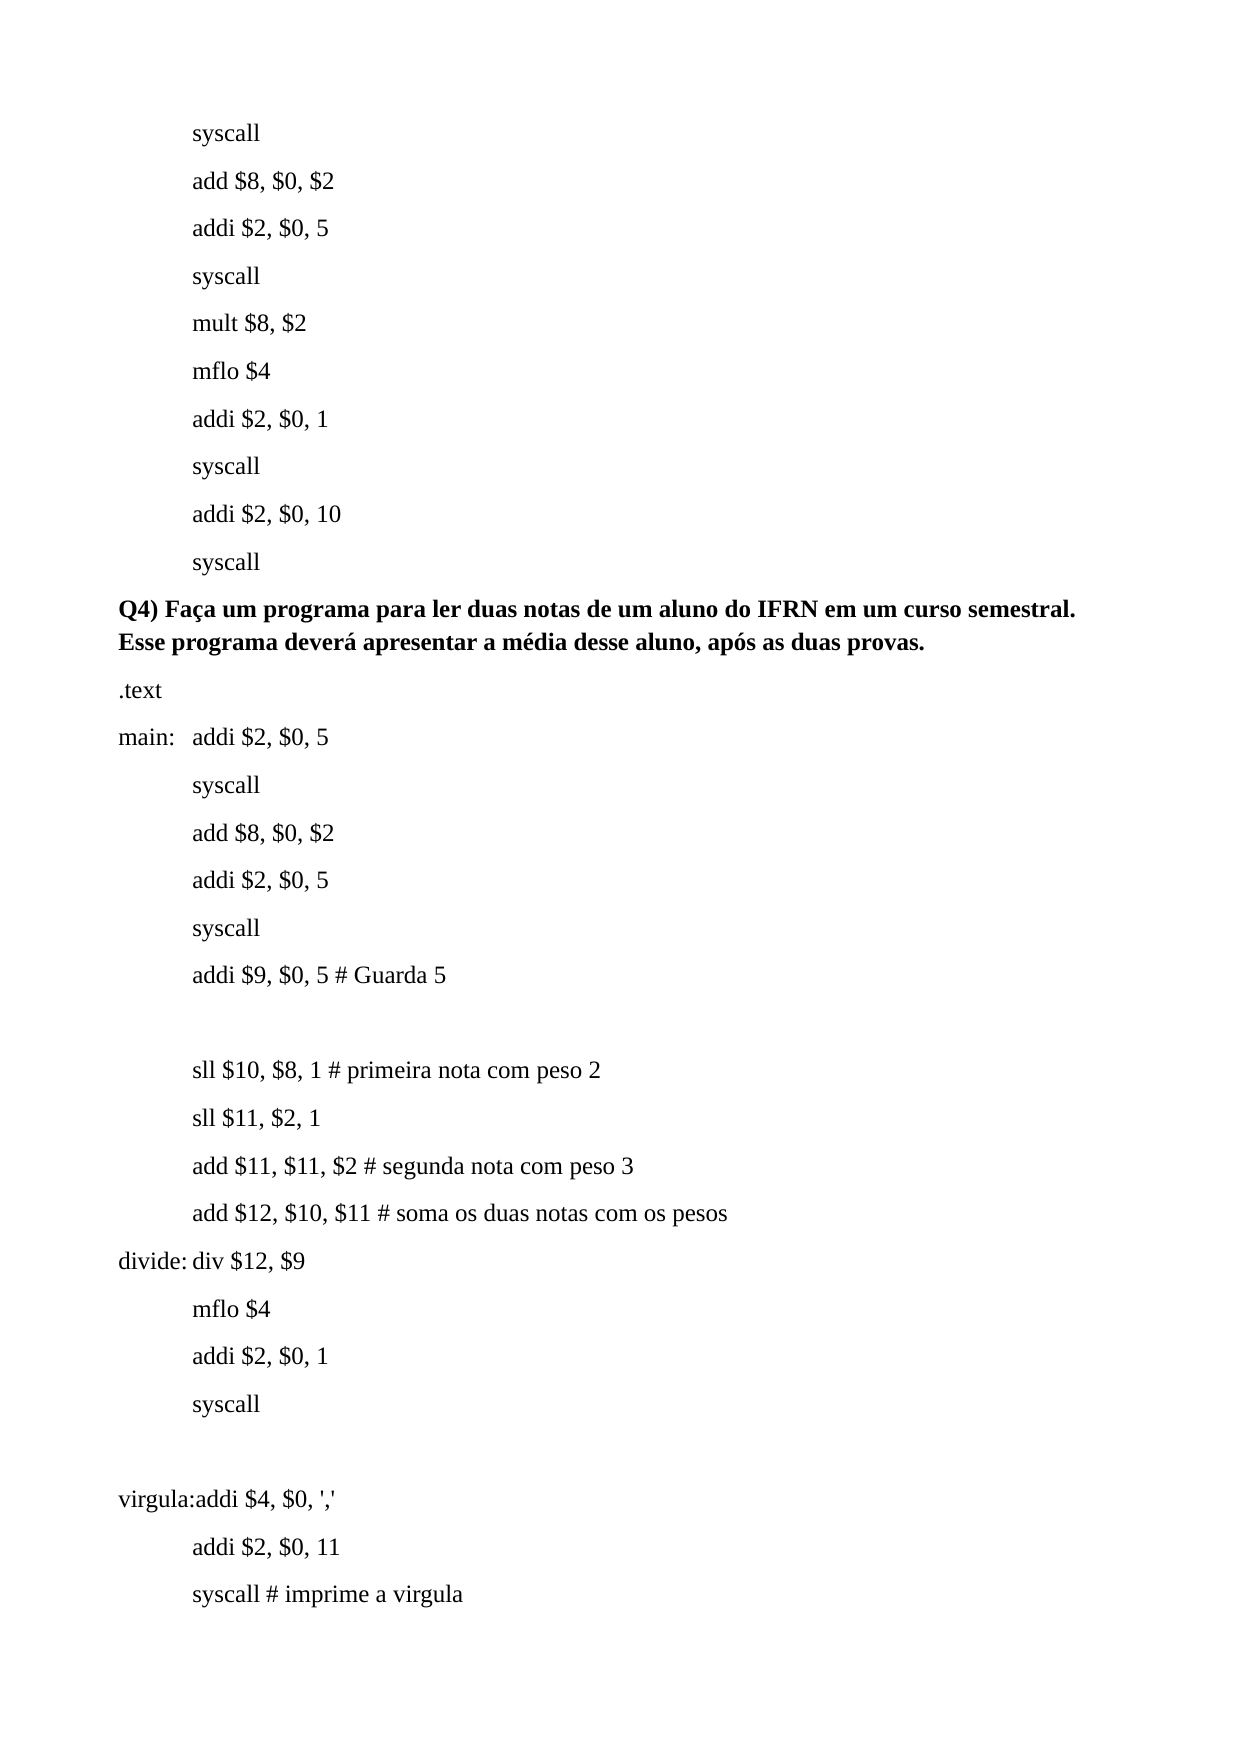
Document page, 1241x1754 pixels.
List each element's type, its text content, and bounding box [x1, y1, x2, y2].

text syscall [118, 770, 1122, 799]
text addi $2, $0, 5 [118, 213, 1122, 242]
text mult $8, $2 [118, 308, 1122, 337]
text syscall [118, 261, 1122, 290]
text syscall [118, 547, 1122, 575]
text syscall # imprime a virgula [118, 1579, 1122, 1608]
text addi $9, $0, 5 # Guarda 5 [118, 960, 1122, 989]
text sll $10, $8, 1 # primeira nota com peso 2 [118, 1056, 1122, 1084]
text syscall [118, 1389, 1122, 1418]
text sll $11, $2, 1 [118, 1103, 1122, 1132]
text add $8, $0, $2 [118, 166, 1122, 194]
text syscall [118, 118, 1122, 147]
text mflo $4 [118, 1294, 1122, 1322]
text addi $2, $0, 1 [118, 1341, 1122, 1370]
text .text [118, 675, 1122, 703]
text Q4) Faça um programa para ler duas notas de um aluno do IFRN em um curso semestral. Esse programa deverá apresentar a média desse aluno, após as duas provas. [118, 594, 1122, 656]
text syscall [118, 451, 1122, 480]
text add $8, $0, $2 [118, 818, 1122, 846]
text mflo $4 [118, 356, 1122, 385]
text main: addi $2, $0, 5 [118, 722, 1122, 751]
text addi $2, $0, 10 [118, 499, 1122, 528]
text virgula:addi $4, $0, ',' [118, 1484, 1122, 1513]
text syscall [118, 913, 1122, 942]
text addi $2, $0, 5 [118, 865, 1122, 894]
text divide: div $12, $9 [118, 1246, 1122, 1275]
text add $11, $11, $2 # segunda nota com peso 3 [118, 1151, 1122, 1179]
text add $12, $10, $11 # soma os duas notas com os pesos [118, 1198, 1122, 1227]
text addi $2, $0, 1 [118, 404, 1122, 432]
text addi $2, $0, 11 [118, 1532, 1122, 1560]
